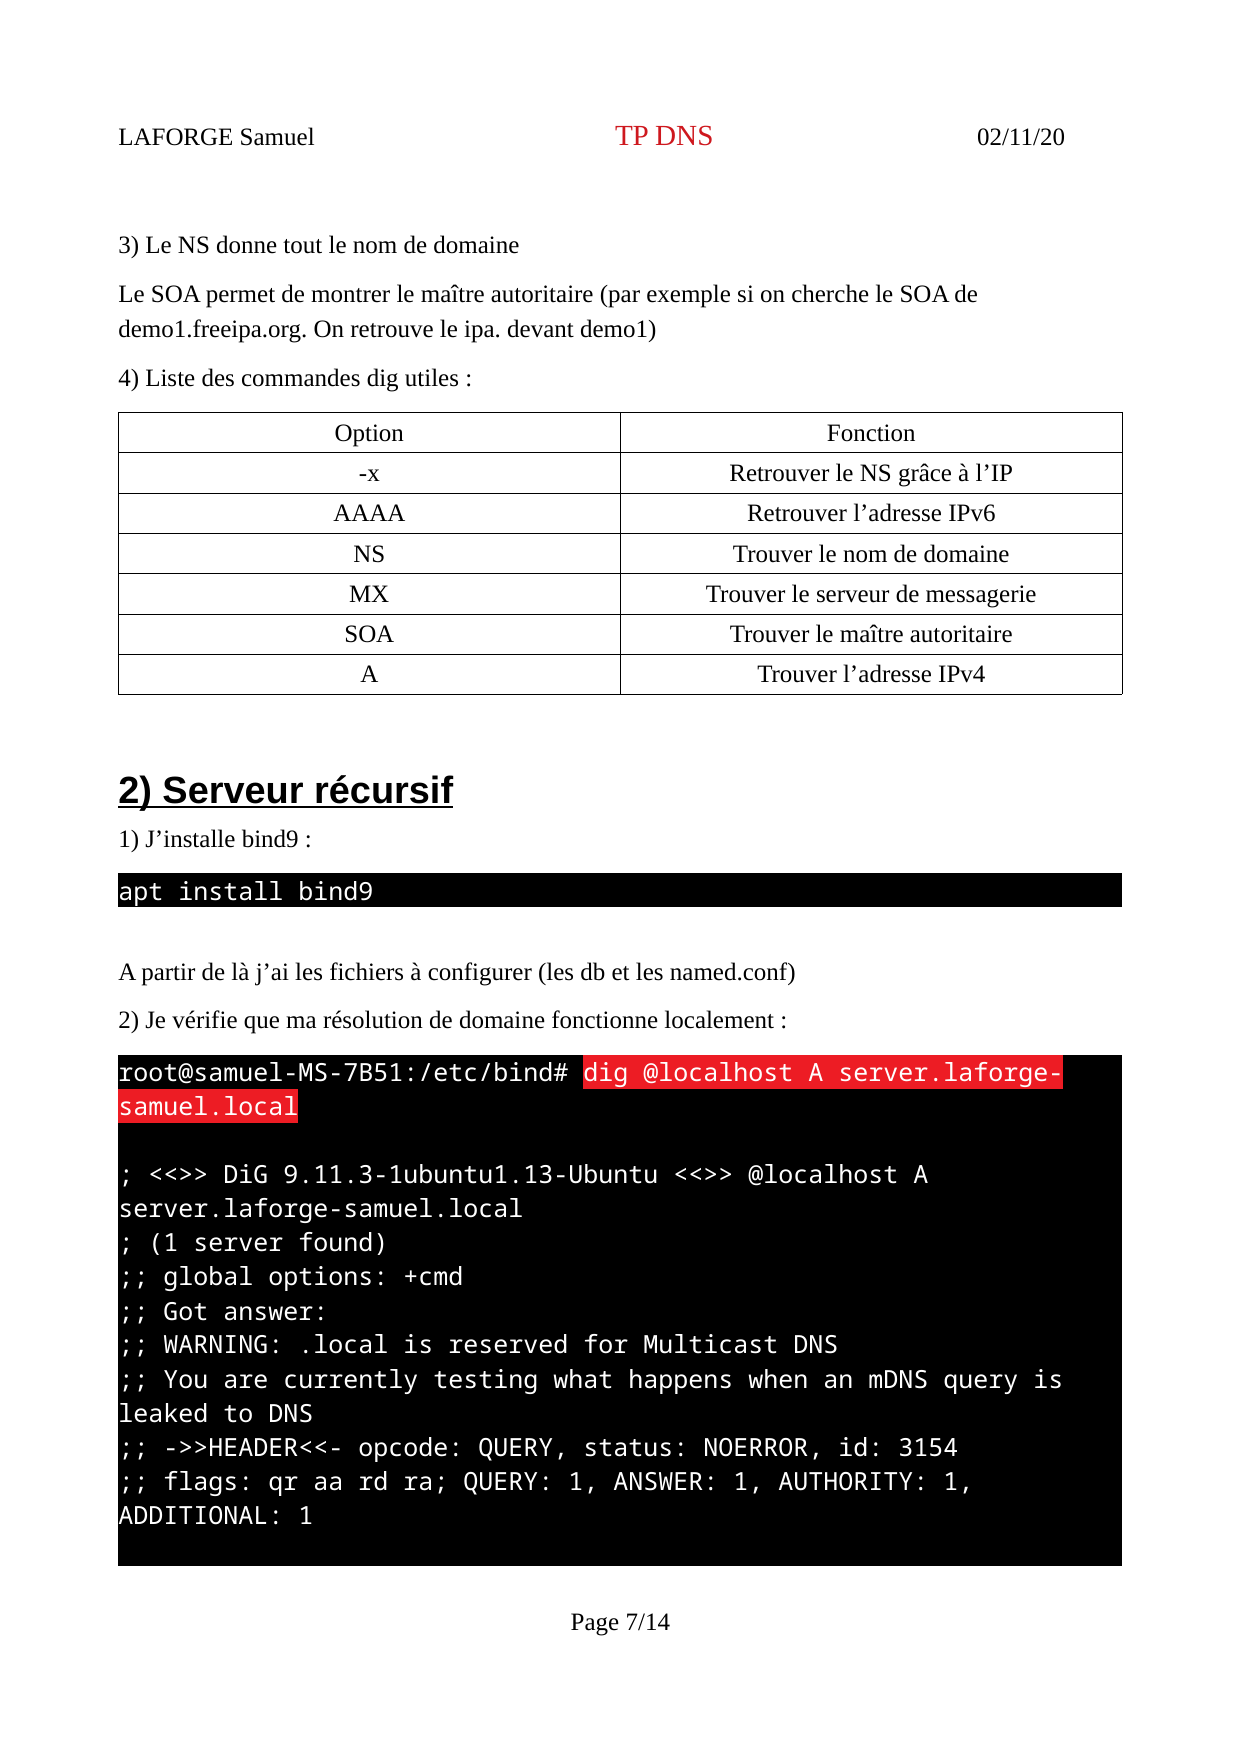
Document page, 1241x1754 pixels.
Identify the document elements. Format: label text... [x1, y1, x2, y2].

text ; (1 server found) [118, 1225, 1122, 1259]
text ;; ->>HEADER<<- opcode: QUERY, status: NOERROR, id: 3154 [118, 1429, 1122, 1463]
text Le SOA permet de montrer le maître autoritaire (par exemple si on cherche le SOA de demo1.freeipa.org. On retrouve le ipa. devant demo1) [118, 279, 1122, 342]
table_cell Retrouver le NS grâce à l’IP [621, 453, 1122, 492]
text ;; You are currently testing what happens when an mDNS query is leaked to DNS [118, 1361, 1122, 1429]
text 1) J’installe bind9 : [118, 824, 1122, 853]
table_cell NS [119, 534, 620, 573]
table_header Fonction [621, 413, 1122, 452]
table_cell Trouver l’adresse IPv4 [621, 655, 1122, 694]
text ;; WARNING: .local is reserved for Multicast DNS [118, 1327, 1122, 1361]
subtitle 2) Serveur récursif [118, 768, 1122, 812]
text 4) Liste des commandes dig utiles : [118, 363, 1122, 392]
text ;; global options: +cmd [118, 1259, 1122, 1293]
text ;; Got answer: [118, 1293, 1122, 1327]
table_cell Retrouver l’adresse IPv6 [621, 494, 1122, 533]
table_cell AAAA [119, 494, 620, 533]
text 2) Je vérifie que ma résolution de domaine fonctionne localement : [118, 1006, 1122, 1034]
table_cell Trouver le maître autoritaire [621, 615, 1122, 654]
table_cell Trouver le serveur de messagerie [621, 574, 1122, 613]
table_cell SOA [119, 615, 620, 654]
text ; <<>> DiG 9.11.3-1ubuntu1.13-Ubuntu <<>> @localhost A server.laforge-samuel.local [118, 1157, 1122, 1225]
table_header Option [119, 413, 620, 452]
table_cell MX [119, 574, 620, 613]
text A partir de là j’ai les fichiers à configurer (les db et les named.conf) [118, 957, 1122, 985]
table_cell A [119, 655, 620, 694]
text 3) Le NS donne tout le nom de domaine [118, 230, 1122, 259]
table_cell -x [119, 453, 620, 492]
text apt install bind9 [118, 873, 1122, 907]
text root@samuel-MS-7B51:/etc/bind# dig @localhost A server.laforge-samuel.local [118, 1055, 1122, 1123]
text ;; flags: qr aa rd ra; QUERY: 1, ANSWER: 1, AUTHORITY: 1, ADDITIONAL: 1 [118, 1463, 1122, 1532]
table_cell Trouver le nom de domaine [621, 534, 1122, 573]
